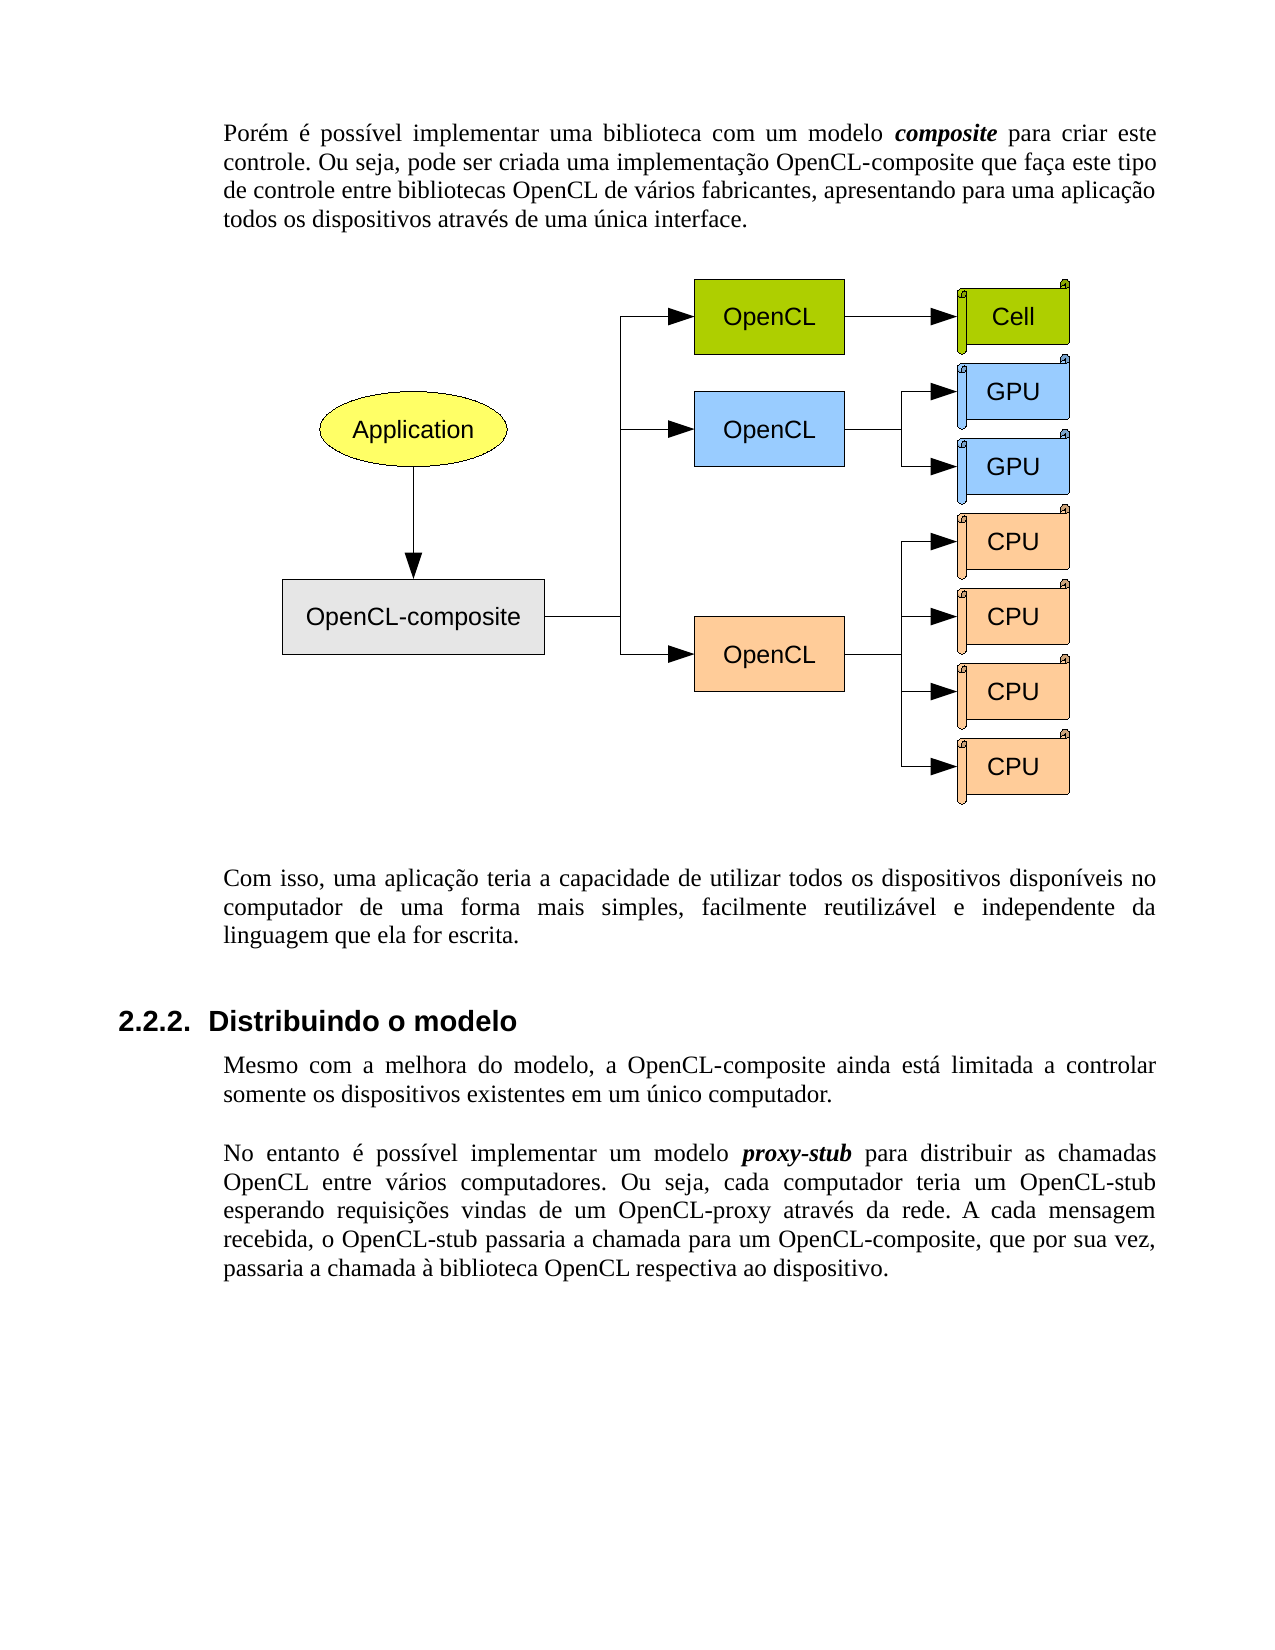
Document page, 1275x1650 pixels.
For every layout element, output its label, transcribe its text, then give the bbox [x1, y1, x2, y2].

text No entanto é possível implementar um modelo proxy-stub para distribuir as chamadas OpenCL entre vários computadores. Ou seja, cada computador teria um OpenCL-stub esperando requisições vindas de um OpenCL-proxy através da rede. A cada mensagem recebida, o OpenCL-stub passaria a chamada para um OpenCL-composite, que por sua vez, passaria a chamada à biblioteca OpenCL respectiva ao dispositivo. [223, 1138, 1157, 1282]
text Porém é possível implementar uma biblioteca com um modelo composite para criar este controle. Ou seja, pode ser criada uma implementação OpenCL-composite que faça este tipo de controle entre bibliotecas OpenCL de vários fabricantes, apresentando para uma aplicação todos os dispositivos através de uma única interface. [223, 118, 1157, 233]
text Com isso, uma aplicação teria a capacidade de utilizar todos os dispositivos disponíveis no computador de uma forma mais simples, facilmente reutilizável e independente da linguagem que ela for escrita. [223, 863, 1157, 949]
text Mesmo com a melhora do modelo, a OpenCL-composite ainda está limitada a controlar somente os dispositivos existentes em um único computador. [223, 1050, 1157, 1108]
subtitle Distribuindo o modelo [118, 1004, 1157, 1038]
